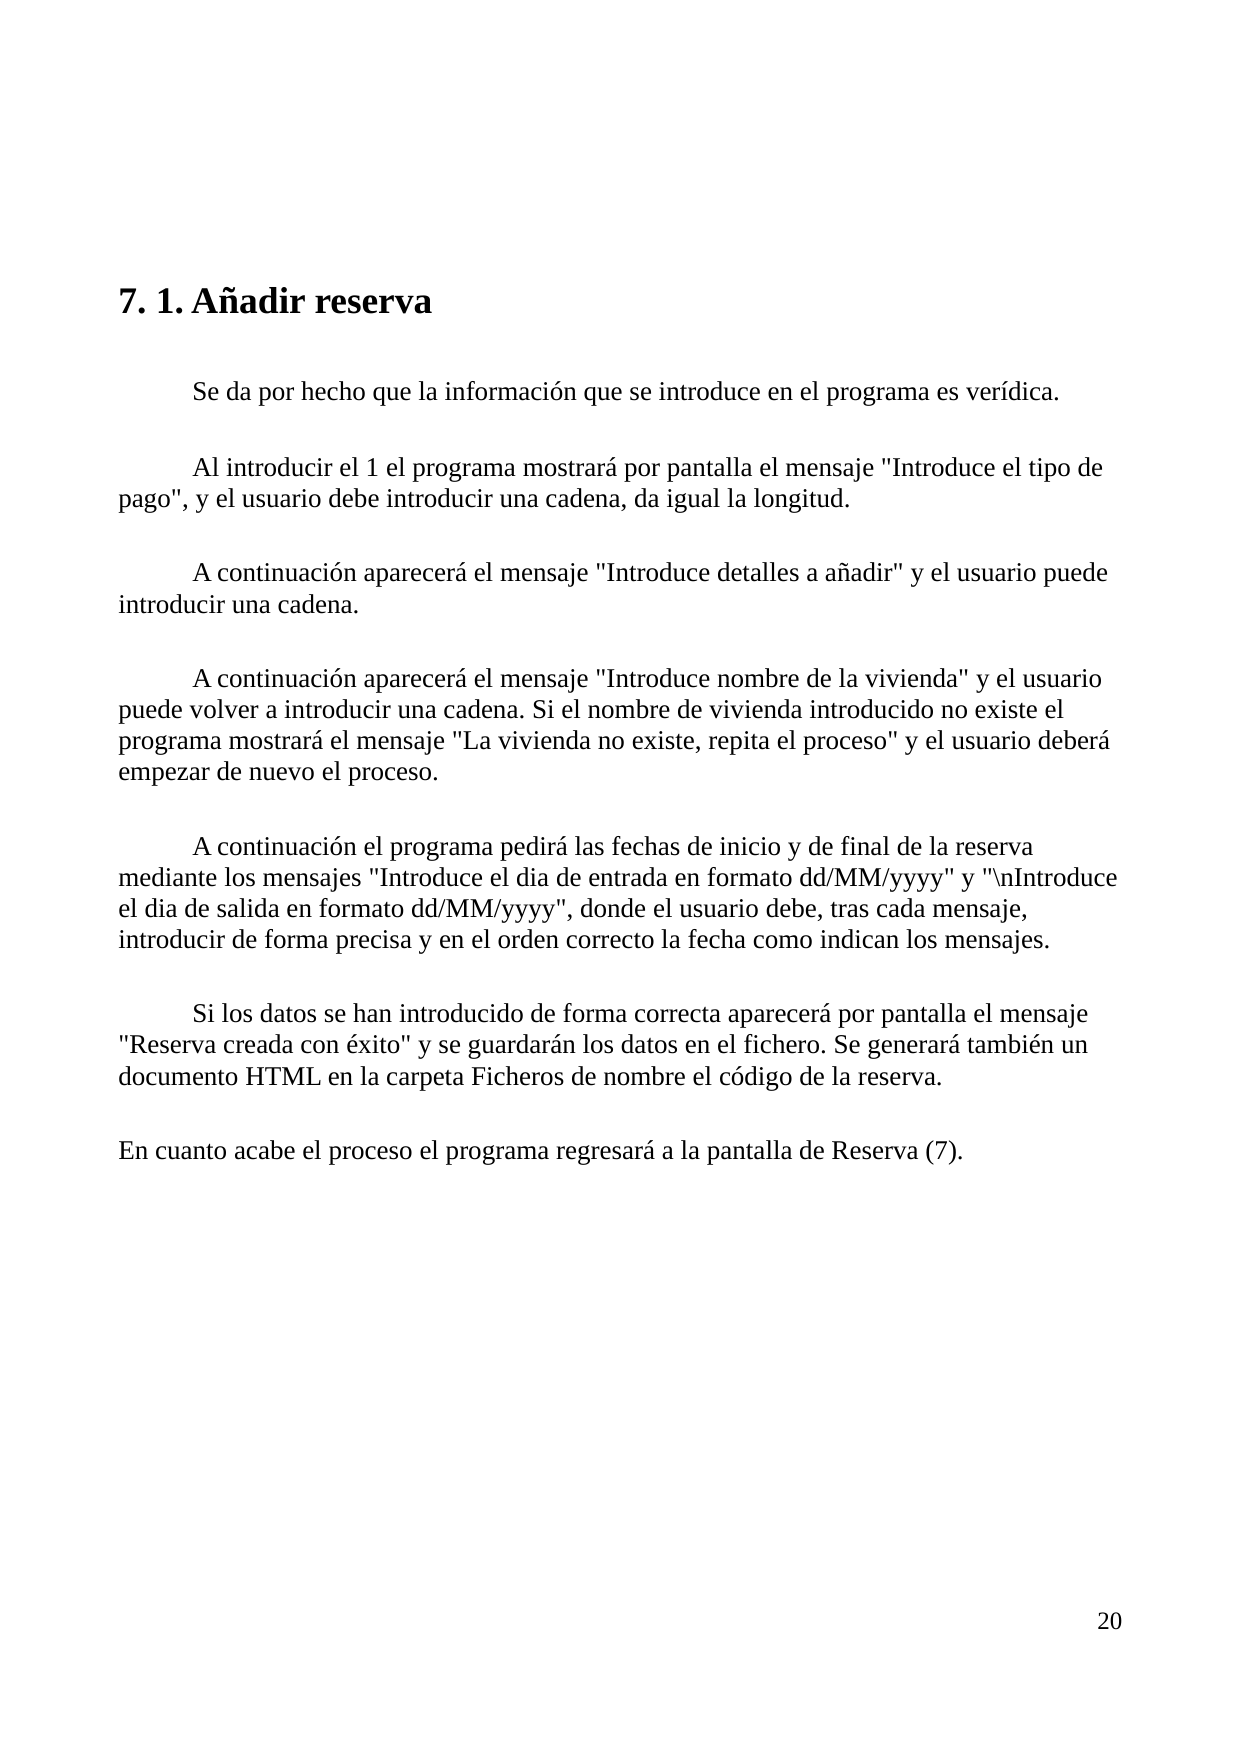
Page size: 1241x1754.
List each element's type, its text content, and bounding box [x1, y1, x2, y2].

text 7. 1. Añadir reserva [118, 279, 1122, 322]
text Al introducir el 1 el programa mostrará por pantalla el mensaje "Introduce el tipo de pago", y el usuario debe introducir una cadena, da igual la longitud. [118, 451, 1122, 513]
text A continuación aparecerá el mensaje "Introduce detalles a añadir" y el usuario puede introducir una cadena. [118, 557, 1122, 619]
text Si los datos se han introducido de forma correcta aparecerá por pantalla el mensaje "Reserva creada con éxito" y se guardarán los datos en el fichero. Se generará también un documento HTML en la carpeta Ficheros de nombre el código de la reserva. [118, 997, 1122, 1091]
text Se da por hecho que la información que se introduce en el programa es verídica. [118, 365, 1122, 408]
text A continuación el programa pedirá las fechas de inicio y de final de la reserva mediante los mensajes "Introduce el dia de entrada en formato dd/MM/yyyy" y "\nIntroduce el dia de salida en formato dd/MM/yyyy", donde el usuario debe, tras cada mensaje, introducir de forma precisa y en el orden correcto la fecha como indican los mensajes. [118, 830, 1122, 954]
text A continuación aparecerá el mensaje "Introduce nombre de la vivienda" y el usuario puede volver a introducir una cadena. Si el nombre de vivienda introducido no existe el programa mostrará el mensaje "La vivienda no existe, repita el proceso" y el usuario deberá empezar de nuevo el proceso. [118, 662, 1122, 787]
text En cuanto acabe el proceso el programa regresará a la pantalla de Reserva (7). [118, 1134, 1122, 1165]
